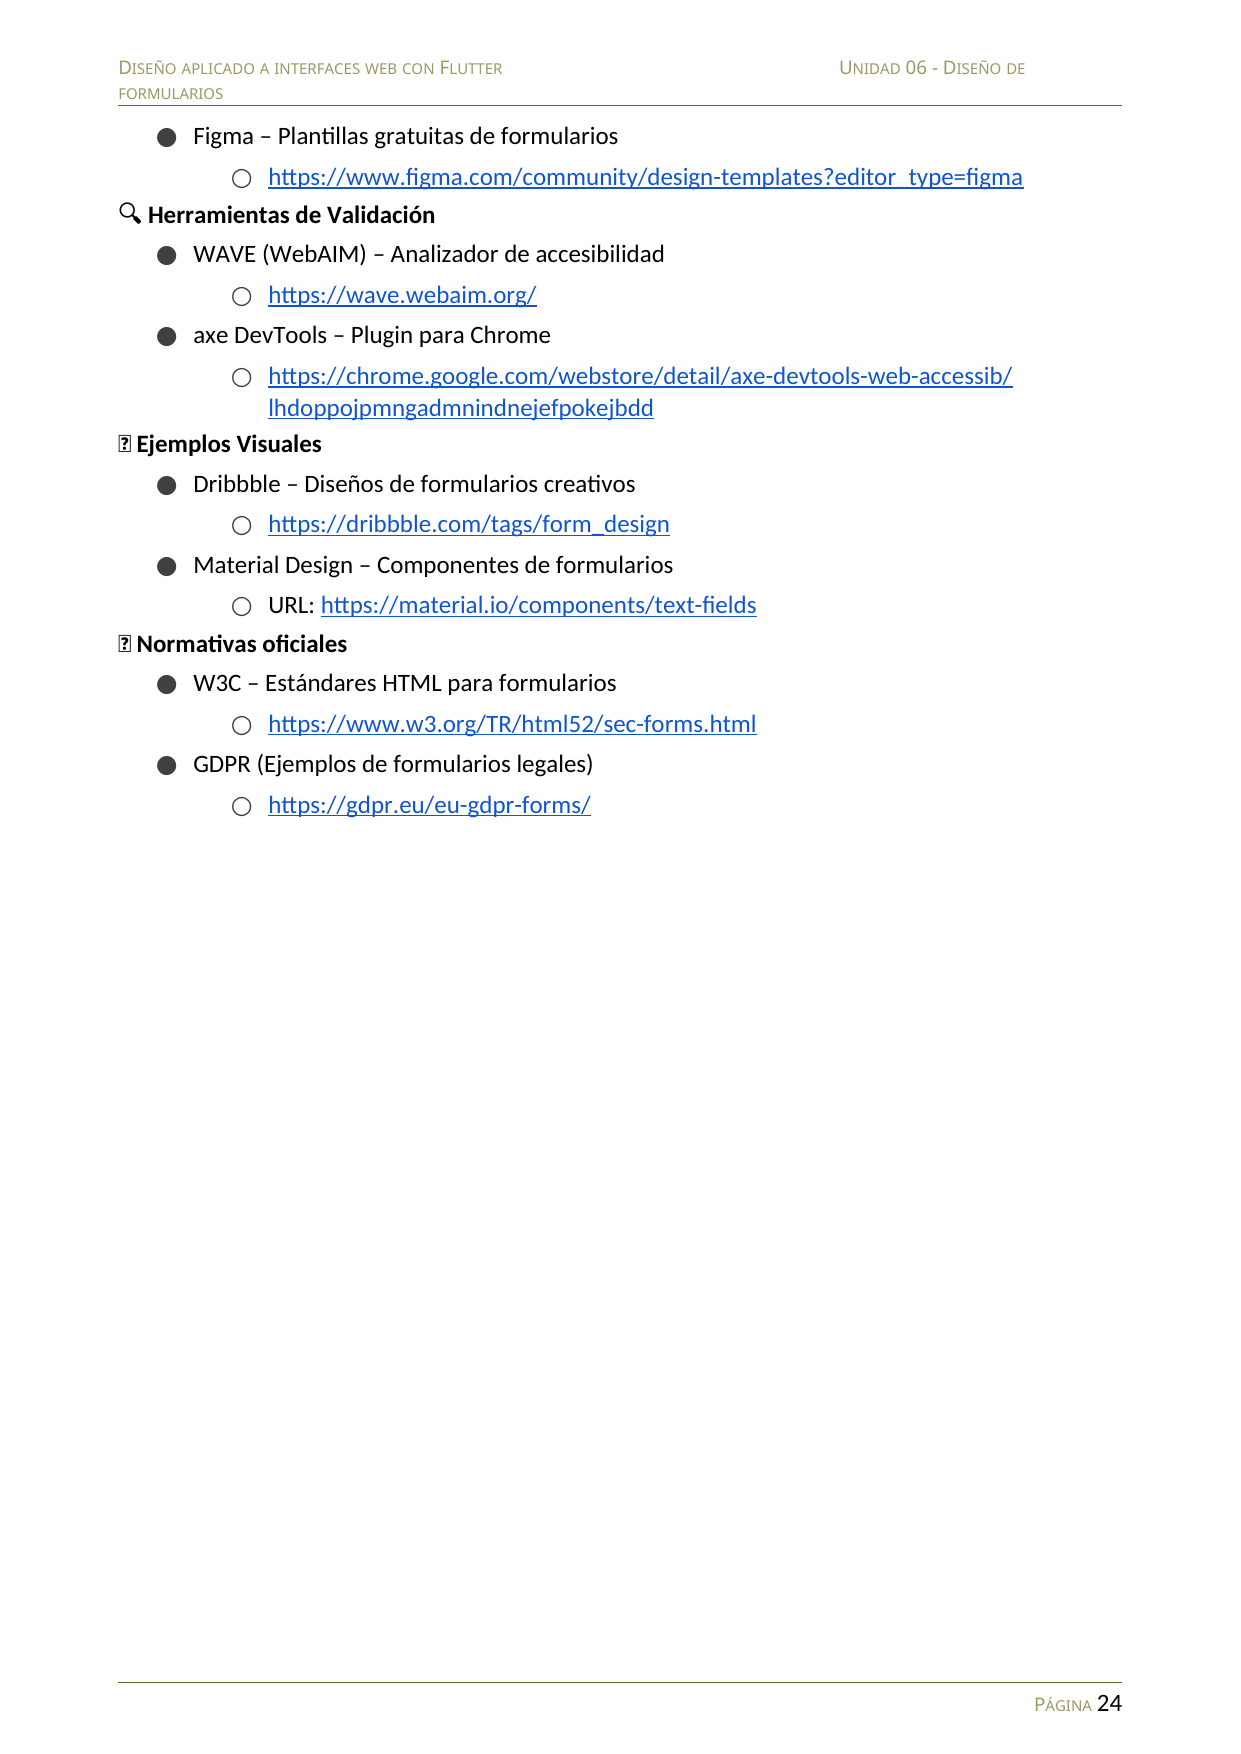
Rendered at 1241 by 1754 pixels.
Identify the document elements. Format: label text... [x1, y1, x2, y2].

list GDPR (Ejemplos de formularios legales) [156, 746, 1122, 780]
list axe DevTools – Plugin para Chrome [156, 317, 1122, 351]
text 🎥 Ejemplos Visuales [118, 429, 1122, 459]
list W3C – Estándares HTML para formularios [156, 665, 1122, 699]
list Figma – Plantillas gratuitas de formularios [156, 118, 1122, 152]
list https://chrome.google.com/webstore/detail/axe-devtools-web-accessib/lhdoppojpmngadmnindnejefpokejbdd [231, 358, 1122, 422]
list WAVE (WebAIM) – Analizador de accesibilidad [156, 236, 1122, 270]
list https://www.w3.org/TR/html52/sec-forms.html [231, 705, 1122, 739]
list https://gdpr.eu/eu-gdpr-forms/ [231, 786, 1122, 820]
list URL: https://material.io/components/text-fields [231, 587, 1122, 621]
text 🔍 Herramientas de Validación [118, 199, 1122, 229]
list https://wave.webaim.org/ [231, 277, 1122, 311]
text 📜 Normativas oficiales [118, 628, 1122, 658]
list Dribbble – Diseños de formularios creativos [156, 466, 1122, 500]
list https://www.figma.com/community/design-templates?editor_type=figma [231, 158, 1122, 193]
list https://dribbble.com/tags/form_design [231, 506, 1122, 540]
list Material Design – Componentes de formularios [156, 547, 1122, 581]
